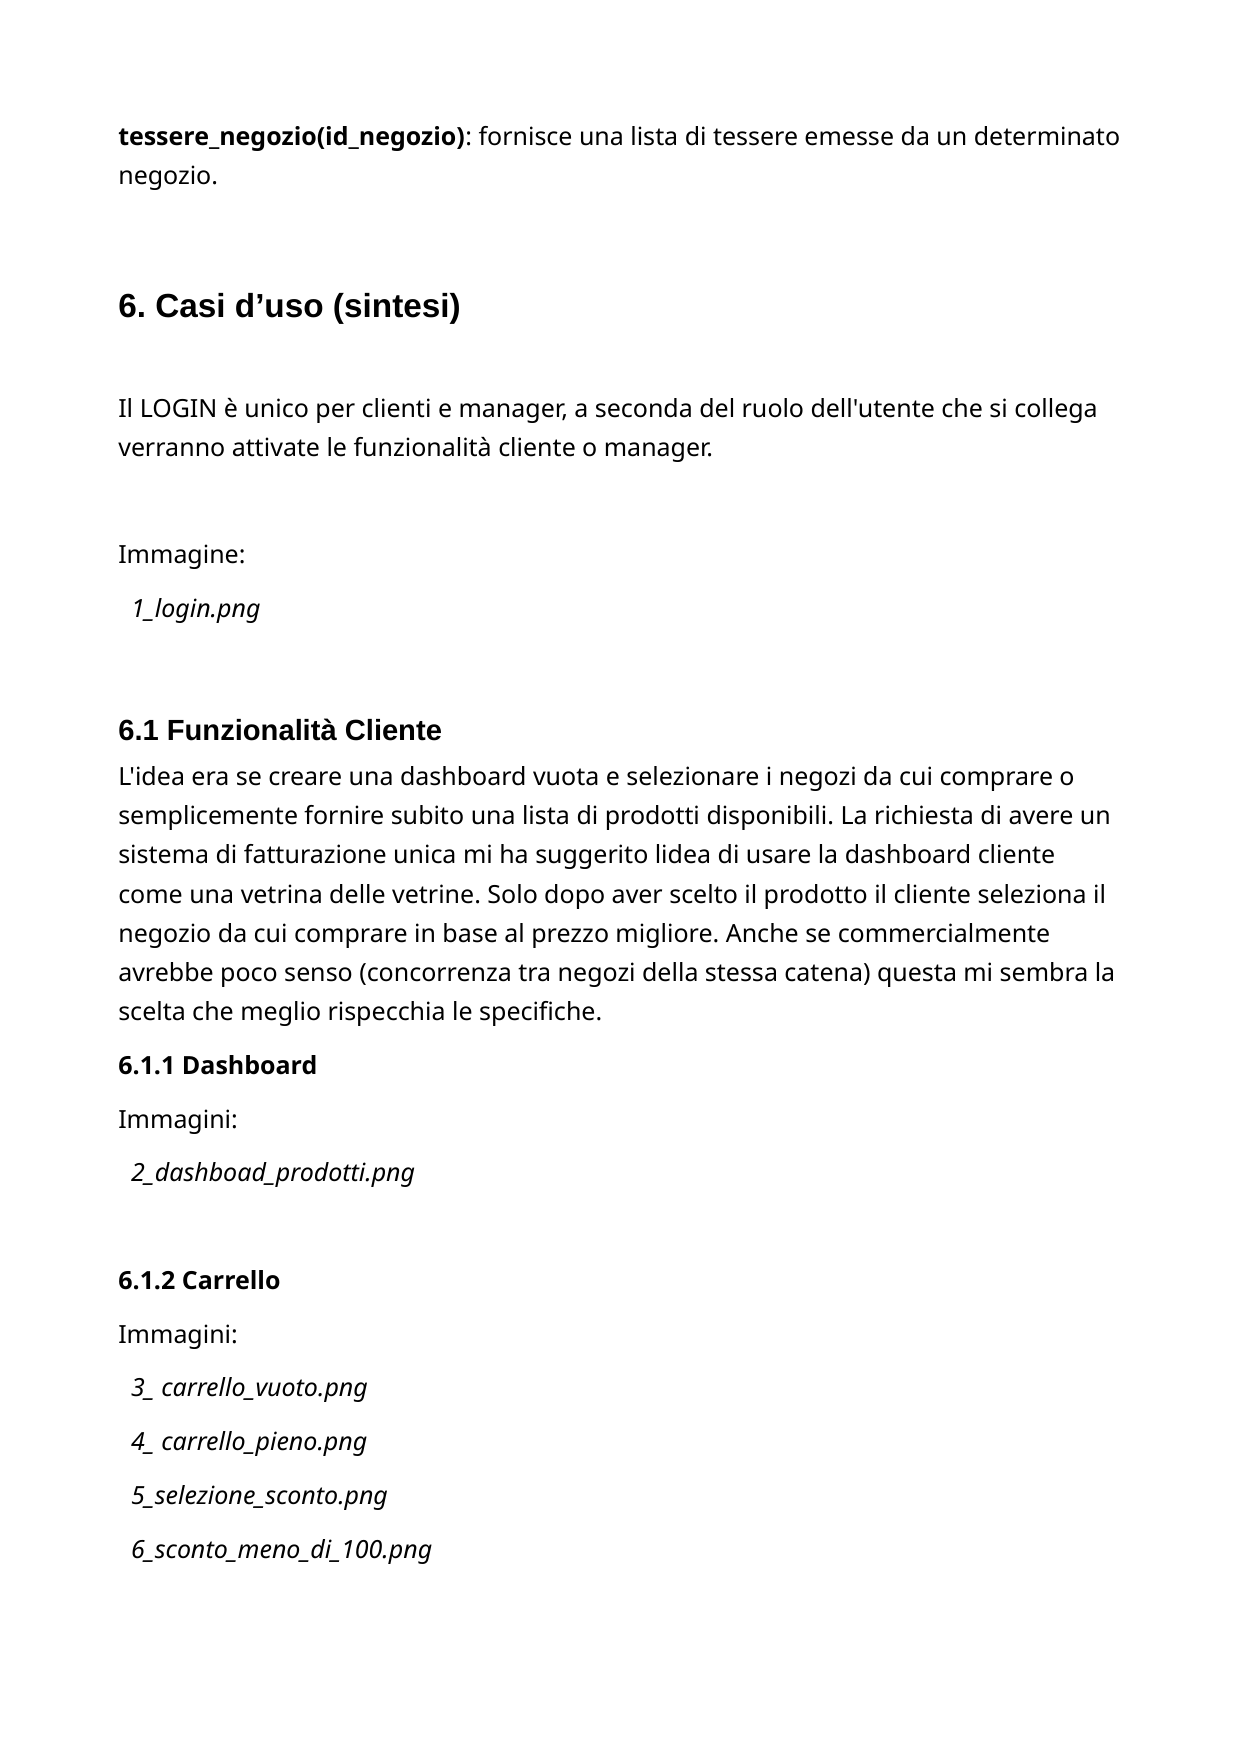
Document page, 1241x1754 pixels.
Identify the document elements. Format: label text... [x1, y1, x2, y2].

subtitle 6. Casi d’uso (sintesi) [118, 286, 1122, 324]
text 5_selezione_sconto.png [118, 1478, 1122, 1512]
text Il LOGIN è unico per clienti e manager, a seconda del ruolo dell'utente che si collega verranno attivate le funzionalità cliente o manager. [118, 390, 1122, 463]
text 4_ carrello_pieno.png [118, 1424, 1122, 1458]
text Immagine: [118, 537, 1122, 571]
text 3_ carrello_vuoto.png [118, 1370, 1122, 1404]
text 6_sconto_meno_di_100.png [118, 1531, 1122, 1565]
text Immagini: [118, 1101, 1122, 1135]
text 1_login.png [118, 591, 1122, 625]
text 6.1.2 Carrello [118, 1263, 1122, 1297]
subtitle 6.1 Funzionalità Cliente [118, 713, 1122, 746]
text 6.1.1 Dashboard [118, 1048, 1122, 1082]
text tessere_negozio(id_negozio): fornisce una lista di tessere emesse da un determinato negozio. [118, 118, 1122, 191]
text Immagini: [118, 1316, 1122, 1350]
text 2_dashboad_prodotti.png [118, 1155, 1122, 1189]
text L'idea era se creare una dashboard vuota e selezionare i negozi da cui comprare o semplicemente fornire subito una lista di prodotti disponibili. La richiesta di avere un sistema di fatturazione unica mi ha suggerito lidea di usare la dashboard cliente come una vetrina delle vetrine. Solo dopo aver scelto il prodotto il cliente seleziona il negozio da cui comprare in base al prezzo migliore. Anche se commercialmente avrebbe poco senso (concorrenza tra negozi della stessa catena) questa mi sembra la scelta che meglio rispecchia le specifiche. [118, 759, 1122, 1028]
